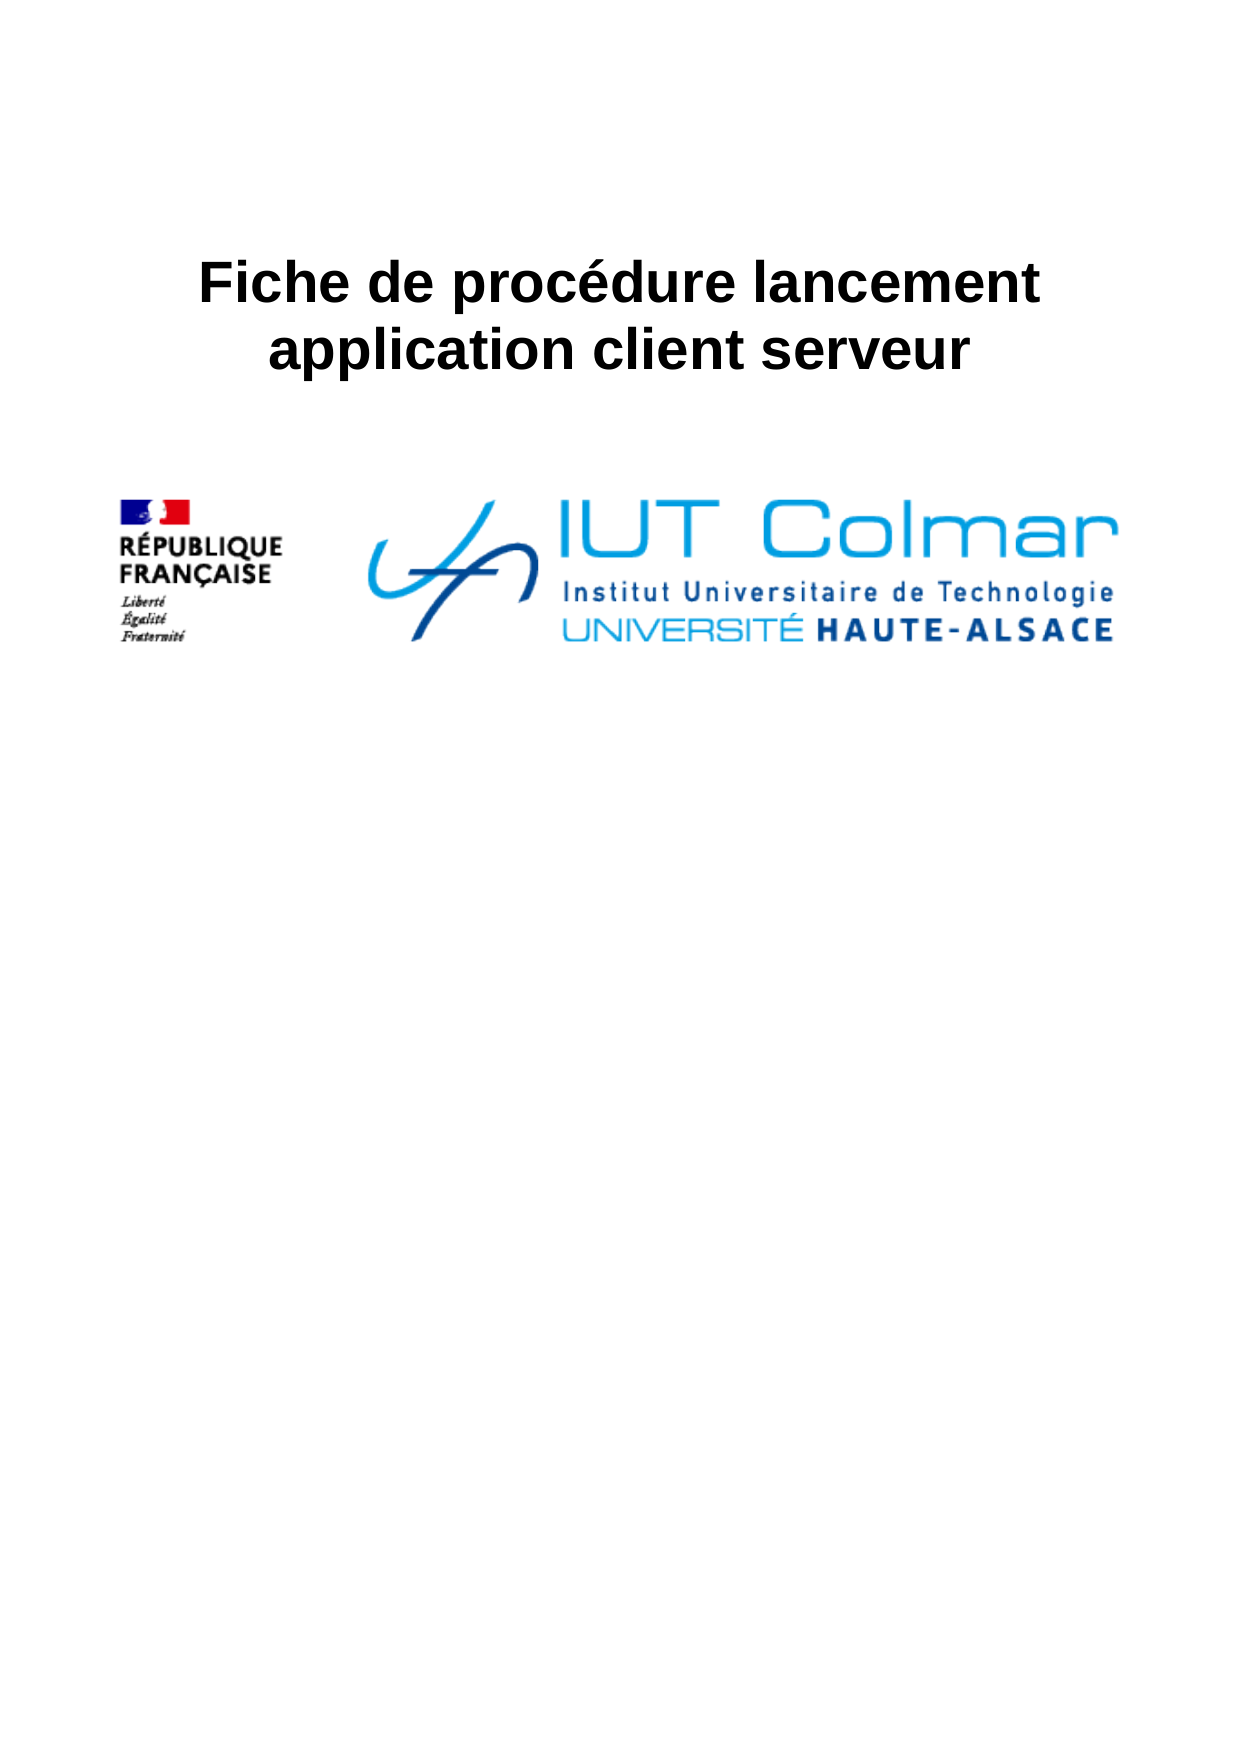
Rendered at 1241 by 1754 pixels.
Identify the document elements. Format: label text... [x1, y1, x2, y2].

title Fiche de procédure lancement application client serveur [118, 248, 1122, 382]
picture [118, 498, 1123, 644]
